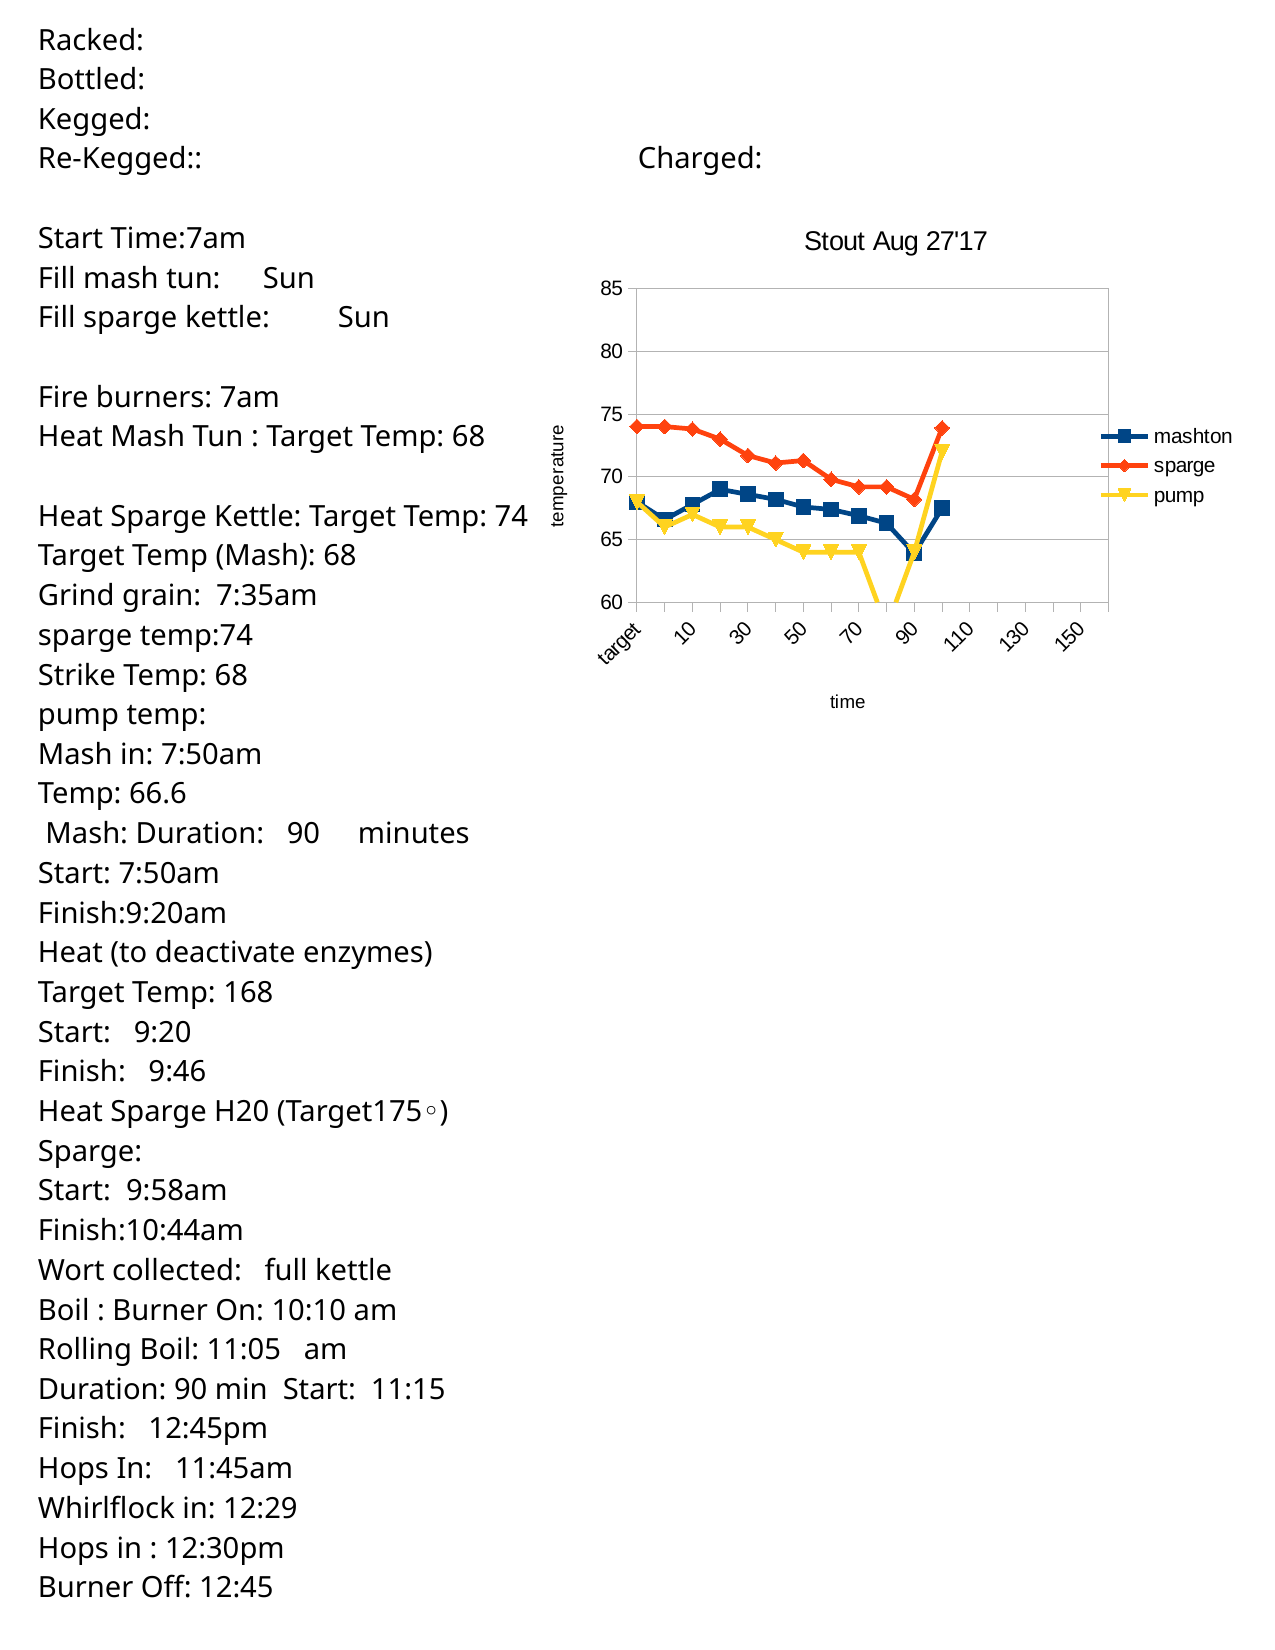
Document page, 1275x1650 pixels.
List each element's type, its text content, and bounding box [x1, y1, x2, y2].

text Heat Mash Tun : Target Temp: 68 [1109, 416, 1237, 455]
text Target Temp: 168 [38, 971, 1237, 1011]
text Heat Sparge H20 (Target175◦) [38, 1090, 1237, 1130]
text Hops In: 11:45am [38, 1447, 1237, 1487]
text Finish: 12:45pm [38, 1408, 1237, 1447]
text Duration: 90 min Start: 11:15 [38, 1368, 1237, 1408]
text Rolling Boil: 11:05 am [38, 1328, 1237, 1368]
text Mash: Duration: 90 minutes [38, 812, 1237, 852]
text [637, 376, 1108, 414]
text Finish: 9:46 [38, 1051, 1237, 1090]
text Heat Sparge Kettle: Target Temp: 74 [645, 495, 703, 512]
text Start: 9:20 [38, 1011, 1237, 1051]
text Start: 9:58am [38, 1170, 1237, 1209]
text Heat Mash Tun : Target Temp: 68 [637, 429, 740, 455]
text [637, 535, 766, 539]
text [785, 540, 908, 574]
text Boil : Burner On: 10:10 am [38, 1289, 1237, 1328]
text Heat Mash Tun : Target Temp: 68 [637, 416, 1108, 455]
text [637, 297, 1108, 351]
text Target Temp (Mash): 68 [38, 535, 636, 574]
text Heat Mash Tun : Target Temp: 68 [38, 416, 636, 455]
text Heat Sparge Kettle: Target Temp: 74 [698, 495, 893, 535]
text Fill mash tun: Sun [38, 257, 1237, 297]
text Kegged: [38, 98, 1237, 138]
text Heat Sparge Kettle: Target Temp: 74 [923, 495, 1108, 535]
text Wort collected: full kettle [38, 1249, 1237, 1289]
text Bottled: [38, 58, 1237, 98]
text Fire burners: 7am [38, 376, 636, 416]
text Whirlflock in: 12:29 [38, 1487, 1237, 1527]
text [1109, 376, 1237, 416]
text Heat Sparge Kettle: Target Temp: 74 [784, 495, 927, 535]
text Heat Sparge Kettle: Target Temp: 74 [38, 495, 636, 535]
text sparge temp:74 [38, 614, 1237, 654]
text Temp: 66.6 [38, 773, 1237, 812]
text pump temp: [38, 693, 1237, 733]
text Finish:10:44am [38, 1209, 1237, 1249]
text Start Time:7am [38, 217, 1237, 257]
text [781, 535, 896, 539]
text Mash in: 7:50am [38, 733, 1237, 773]
text Heat Sparge Kettle: Target Temp: 74 [1109, 495, 1237, 535]
text Finish:9:20am [38, 892, 1237, 932]
text [1109, 535, 1237, 574]
text Heat (to deactivate enzymes) [38, 932, 1237, 971]
text Sparge: [38, 1130, 1237, 1170]
text Start: 7:50am [38, 852, 1237, 892]
text [910, 540, 1108, 574]
text Racked: [38, 19, 1237, 58]
text [927, 535, 1108, 539]
text Burner Off: 12:45 [38, 1567, 1237, 1606]
text Re-Kegged:: Charged: [38, 138, 1237, 177]
text Strike Temp: 68 [38, 654, 1237, 693]
text Fill sparge kettle: Sun [38, 297, 636, 376]
text [1109, 297, 1237, 376]
text Heat Sparge Kettle: Target Temp: 74 [665, 519, 719, 535]
text Grind grain: 7:35am [38, 574, 1237, 614]
text [637, 352, 1108, 376]
text Hops in : 12:30pm [38, 1527, 1237, 1567]
text [637, 540, 864, 574]
